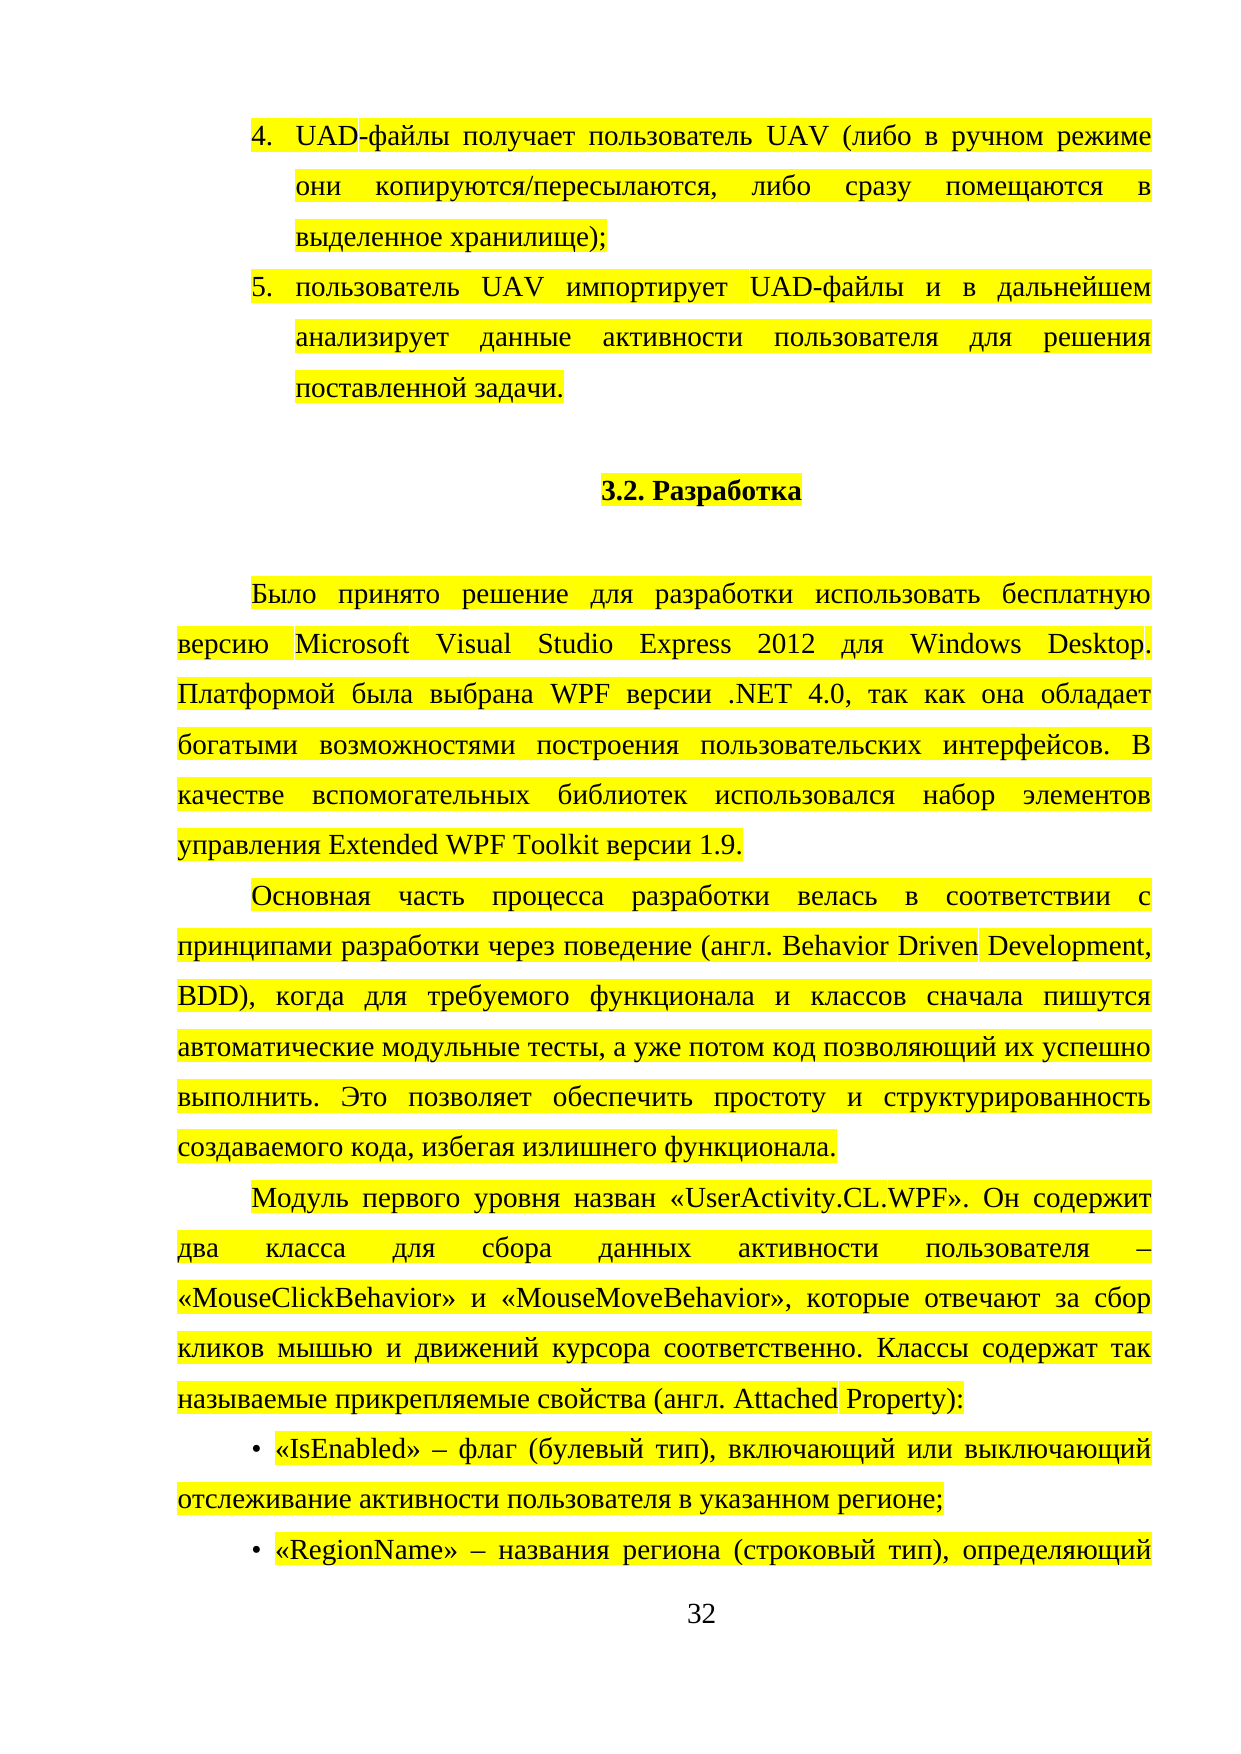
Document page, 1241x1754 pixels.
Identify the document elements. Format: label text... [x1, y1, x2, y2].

text Модуль первого уровня назван «UserActivity.CL.WPF». Он содержит два класса для сбора данных активности пользователя – «MouseClickBehavior» и «MouseMoveBehavior», которые отвечают за сбор кликов мышью и движений курсора соответственно. Классы содержат так называемые прикрепляемые свойства (англ. Attached Property): [177, 1180, 1152, 1414]
list UAD-файлы получает пользователь UAV (либо в ручном режиме они копируются/пересылаются, либо сразу помещаются в выделенное хранилище); [251, 118, 1152, 252]
text Основная часть процесса разработки велась в соответствии с принципами разработки через поведение (англ. Behavior Driven Development, BDD), когда для требуемого функционала и классов сначала пишутся автоматические модульные тесты, а уже потом код позволяющий их успешно выполнить. Это позволяет обеспечить простоту и структурированность создаваемого кода, избегая излишнего функционала. [177, 878, 1152, 1163]
list пользователь UAV импортирует UAD-файлы и в дальнейшем анализирует данные активности пользователя для решения поставленной задачи. [251, 269, 1152, 403]
list «RegionName» – названия региона (строковый тип), определяющий [177, 1532, 1152, 1565]
subtitle 3.2. Разработка [251, 473, 1152, 506]
list «IsEnabled» – флаг (булевый тип), включающий или выключающий отслеживание активности пользователя в указанном регионе; [177, 1431, 1152, 1515]
text Было принято решение для разработки использовать бесплатную версию Microsoft Visual Studio Express 2012 для Windows Desktop. Платформой была выбрана WPF версии .NET 4.0, так как она обладает богатыми возможностями построения пользовательских интерфейсов. В качестве вспомогательных библиотек использовался набор элементов управления Extended WPF Toolkit версии 1.9. [177, 576, 1152, 861]
